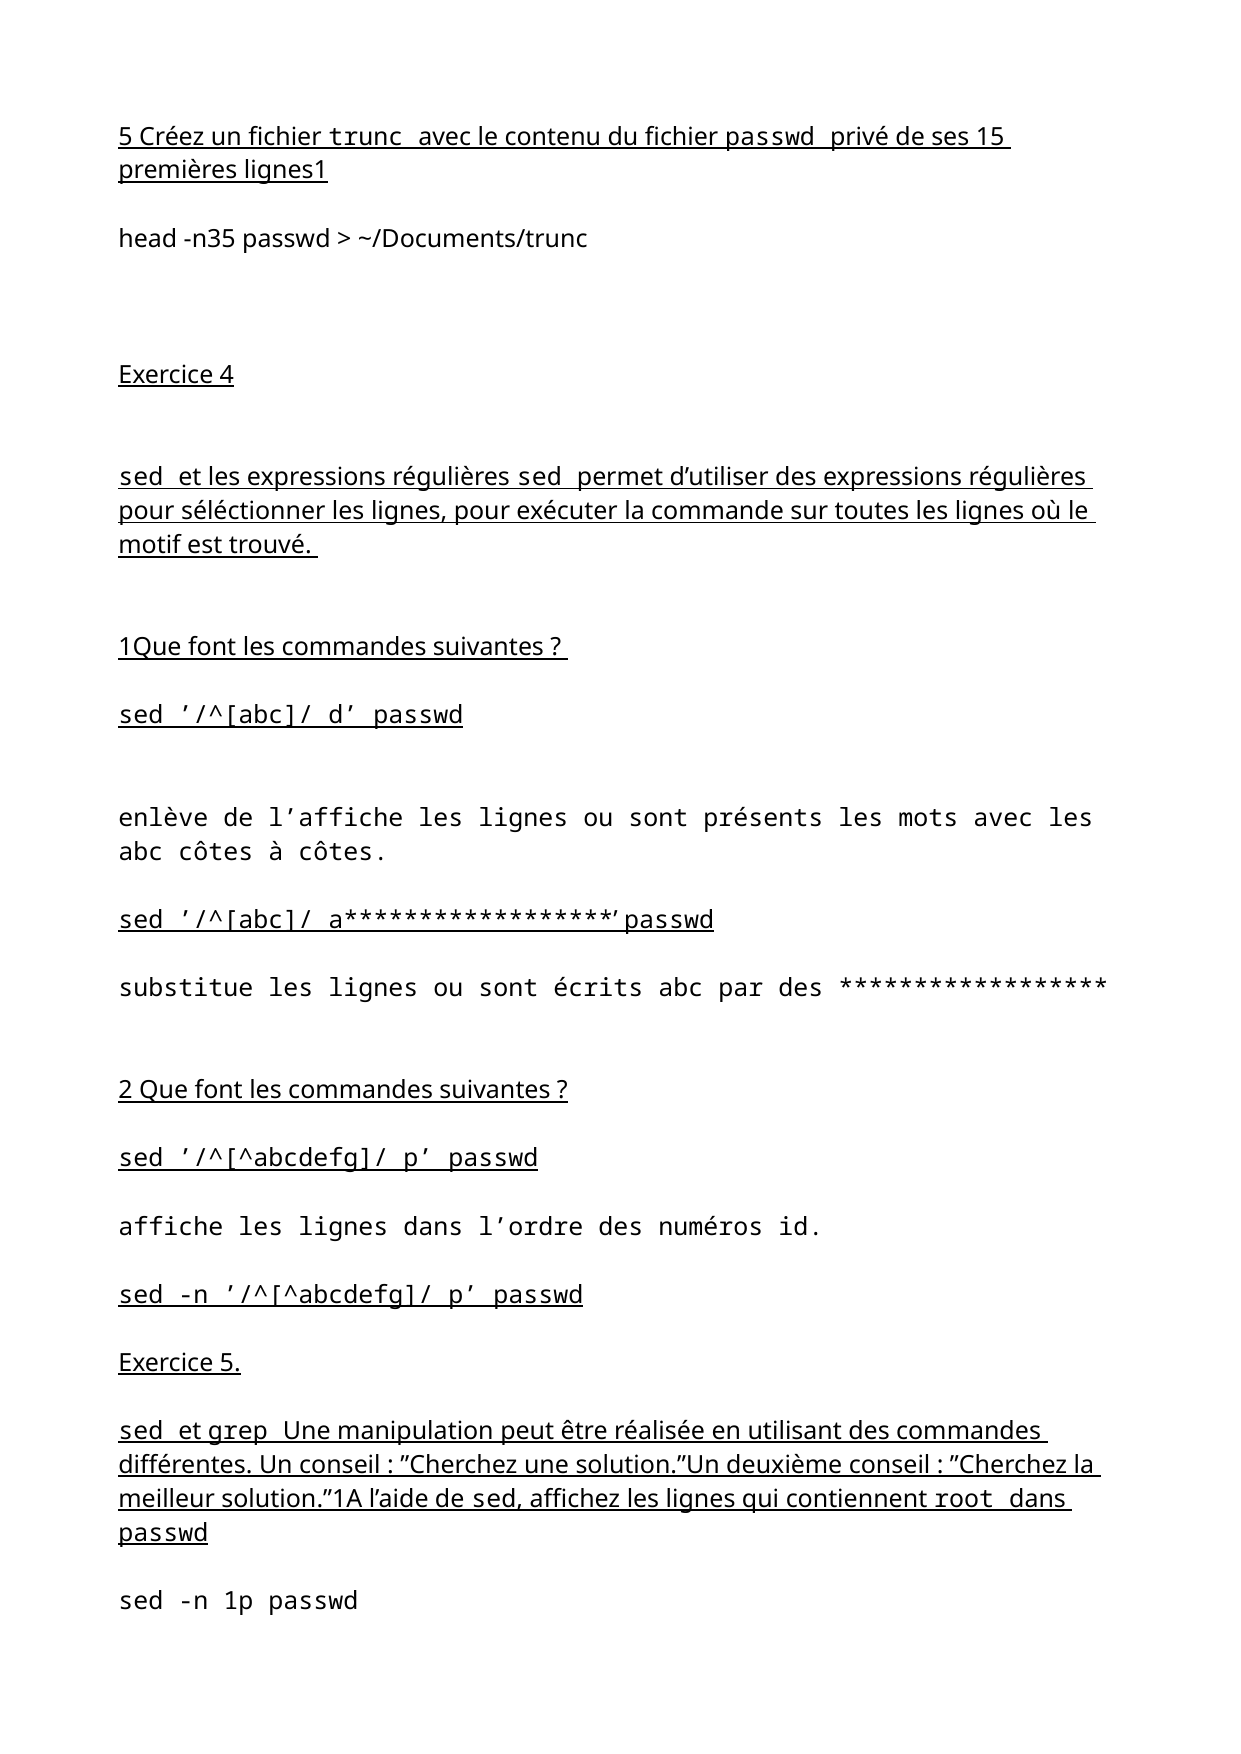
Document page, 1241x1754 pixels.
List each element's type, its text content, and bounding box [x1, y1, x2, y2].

text 2 Que font les commandes suivantes ? [118, 1072, 1122, 1106]
text substitue les lignes ou sont écrits abc par des ****************** [118, 970, 1122, 1004]
text 1Que font les commandes suivantes ? [118, 629, 1122, 663]
text 5 Créez un fichier trunc avec le contenu du fichier passwd privé de ses 15 premières lignes1 [118, 118, 1122, 186]
text sed -n ’/^[^abcdefg]/ p’ passwd [118, 1276, 1122, 1310]
text head -n35 passwd > ~/Documents/trunc [118, 220, 1122, 254]
text enlève de l’affiche les lignes ou sont présents les mots avec les abc côtes à côtes. [118, 799, 1122, 867]
text sed -n 1p passwd [118, 1583, 1122, 1617]
text affiche les lignes dans l’ordre des numéros id. [118, 1208, 1122, 1242]
text sed ’/^[^abcdefg]/ p’ passwd [118, 1140, 1122, 1174]
text sed ’/^[abc]/ d’ passwd [118, 697, 1122, 731]
text sed et grep Une manipulation peut être réalisée en utilisant des commandes différentes. Un conseil : ”Cherchez une solution.”Un deuxième conseil : ”Cherchez la meilleur solution.”1A l’aide de sed, affichez les lignes qui contiennent root dans passwd [118, 1412, 1122, 1549]
text sed et les expressions régulières sed permet d’utiliser des expressions régulières pour séléctionner les lignes, pour exécuter la commande sur toutes les lignes où le motif est trouvé. [118, 459, 1122, 561]
text Exercice 4 [118, 357, 1122, 391]
text Exercice 5. [118, 1344, 1122, 1378]
text sed ’/^[abc]/ a******************’ passwd [118, 902, 1122, 936]
